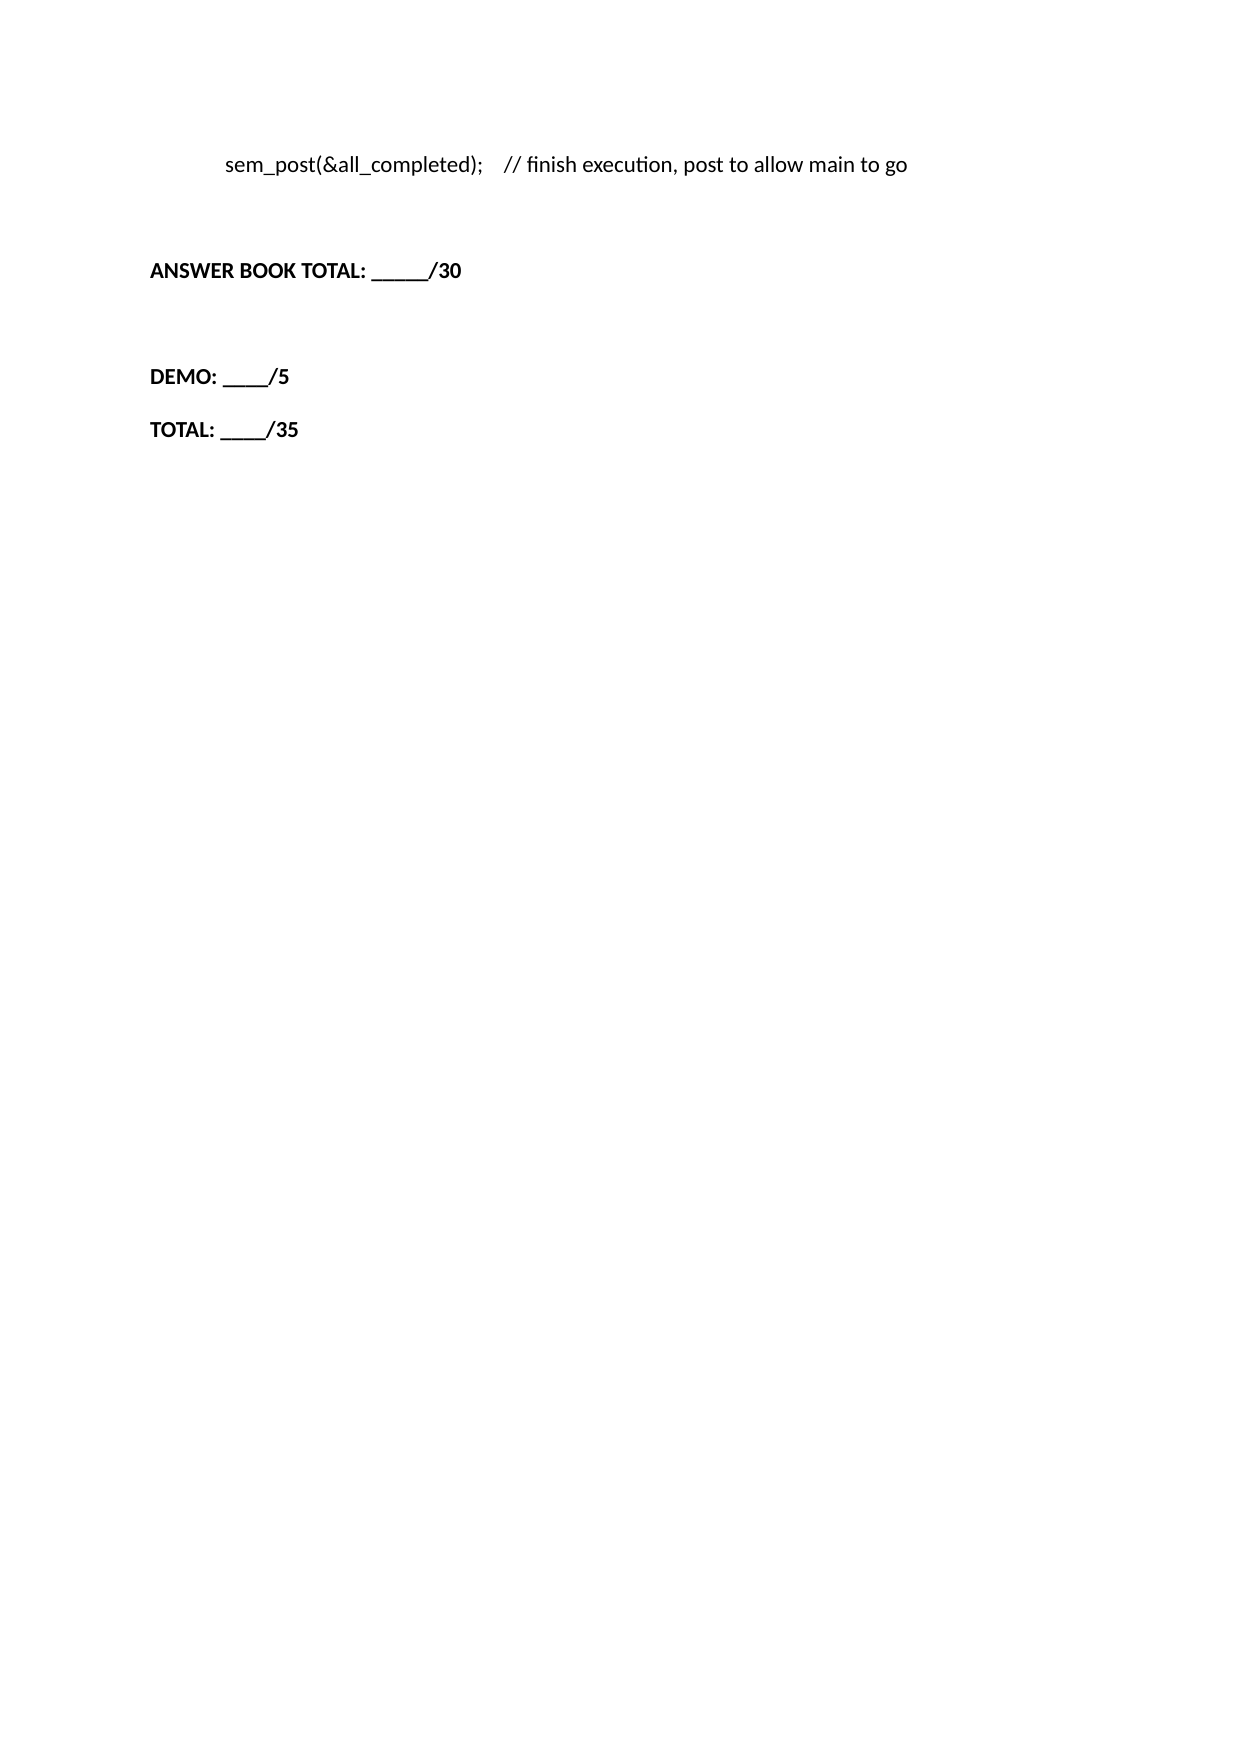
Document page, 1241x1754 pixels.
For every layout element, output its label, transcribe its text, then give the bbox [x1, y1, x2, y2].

text TOTAL: ____/35 [150, 415, 1090, 443]
list sem_post(&all_completed); // finish execution, post to allow main to go [187, 150, 1090, 178]
text DEMO: ____/5 [150, 362, 1090, 390]
text ANSWER BOOK TOTAL: _____/30 [150, 256, 1090, 284]
